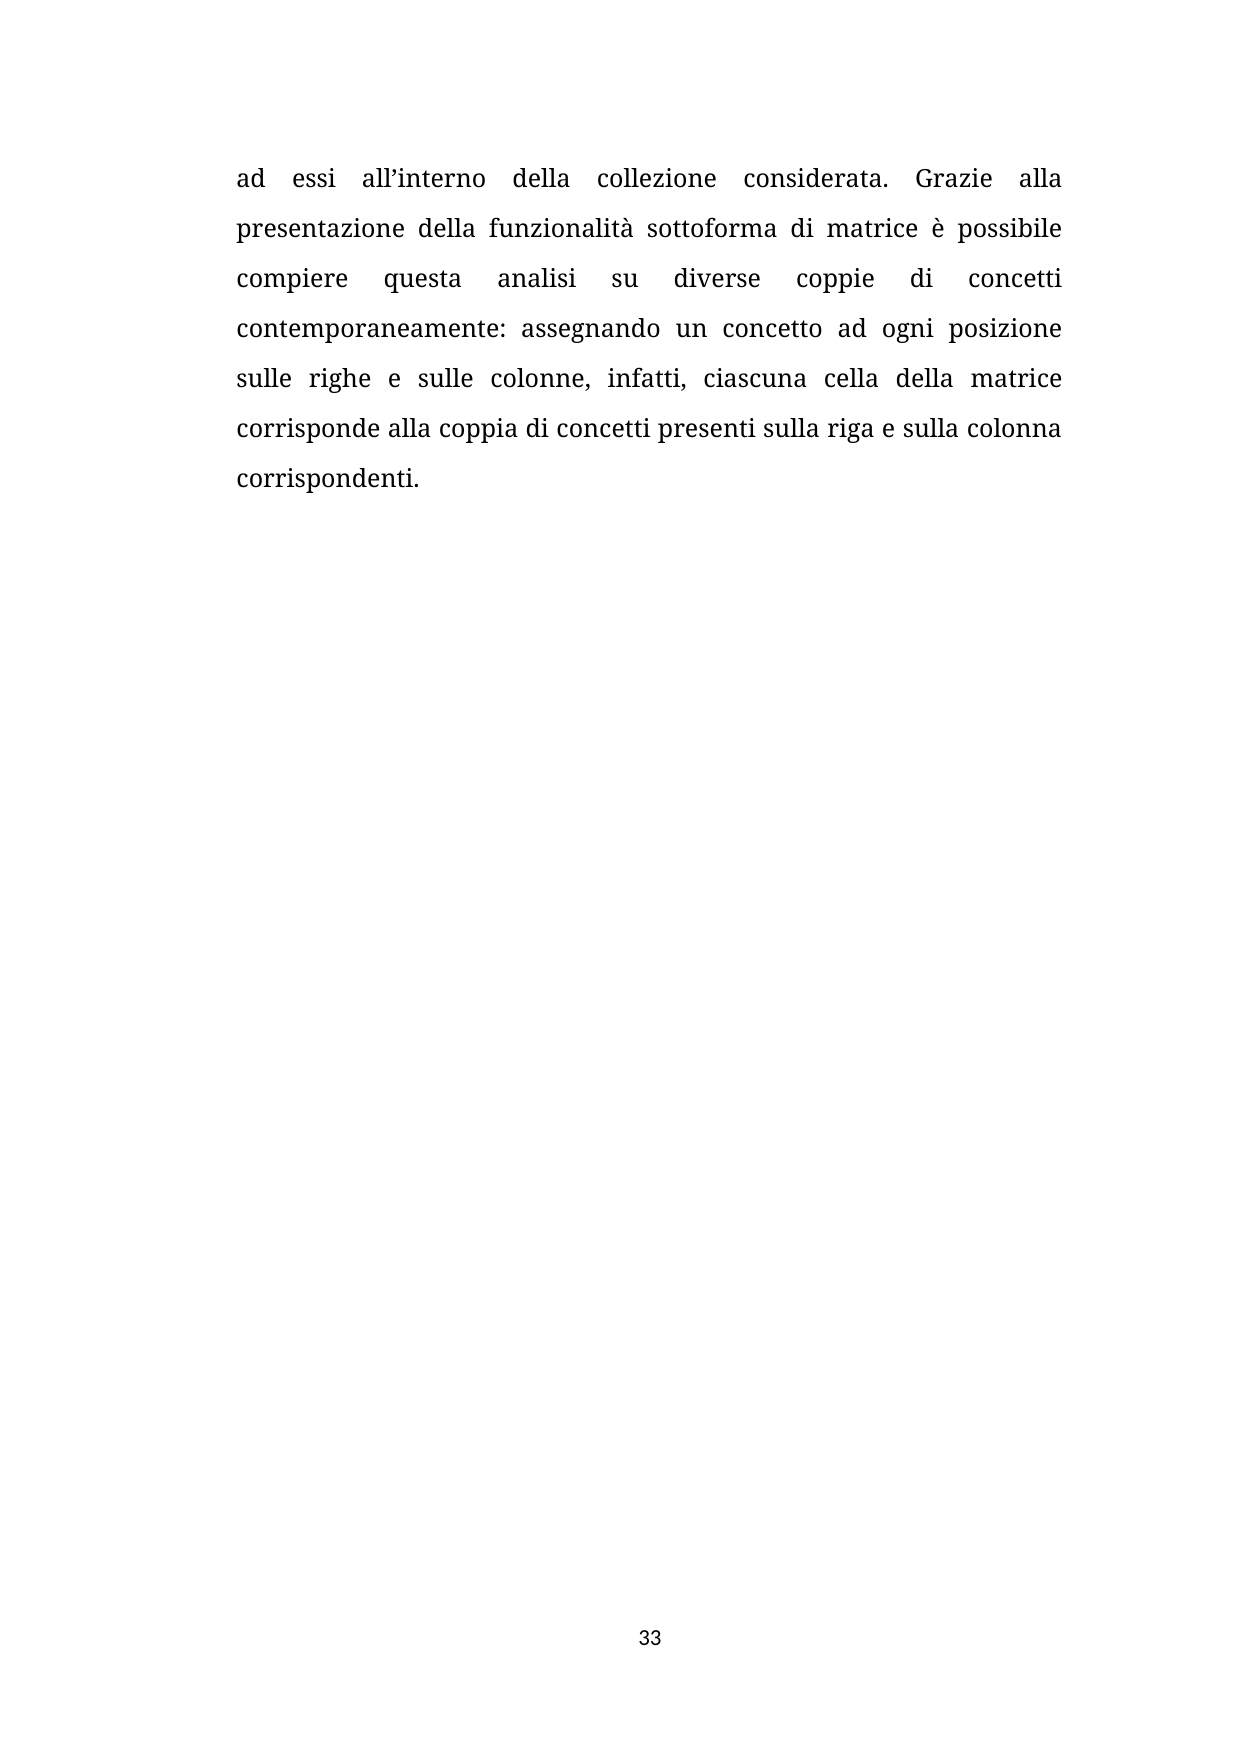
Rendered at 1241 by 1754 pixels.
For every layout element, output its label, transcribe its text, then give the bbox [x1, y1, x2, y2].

text ad essi all’interno della collezione considerata. Grazie alla presentazione della funzionalità sottoforma di matrice è possibile compiere questa analisi su diverse coppie di concetti contemporaneamente: assegnando un concetto ad ogni posizione sulle righe e sulle colonne, infatti, ciascuna cella della matrice corrisponde alla coppia di concetti presenti sulla riga e sulla colonna corrispondenti. [236, 148, 1063, 498]
